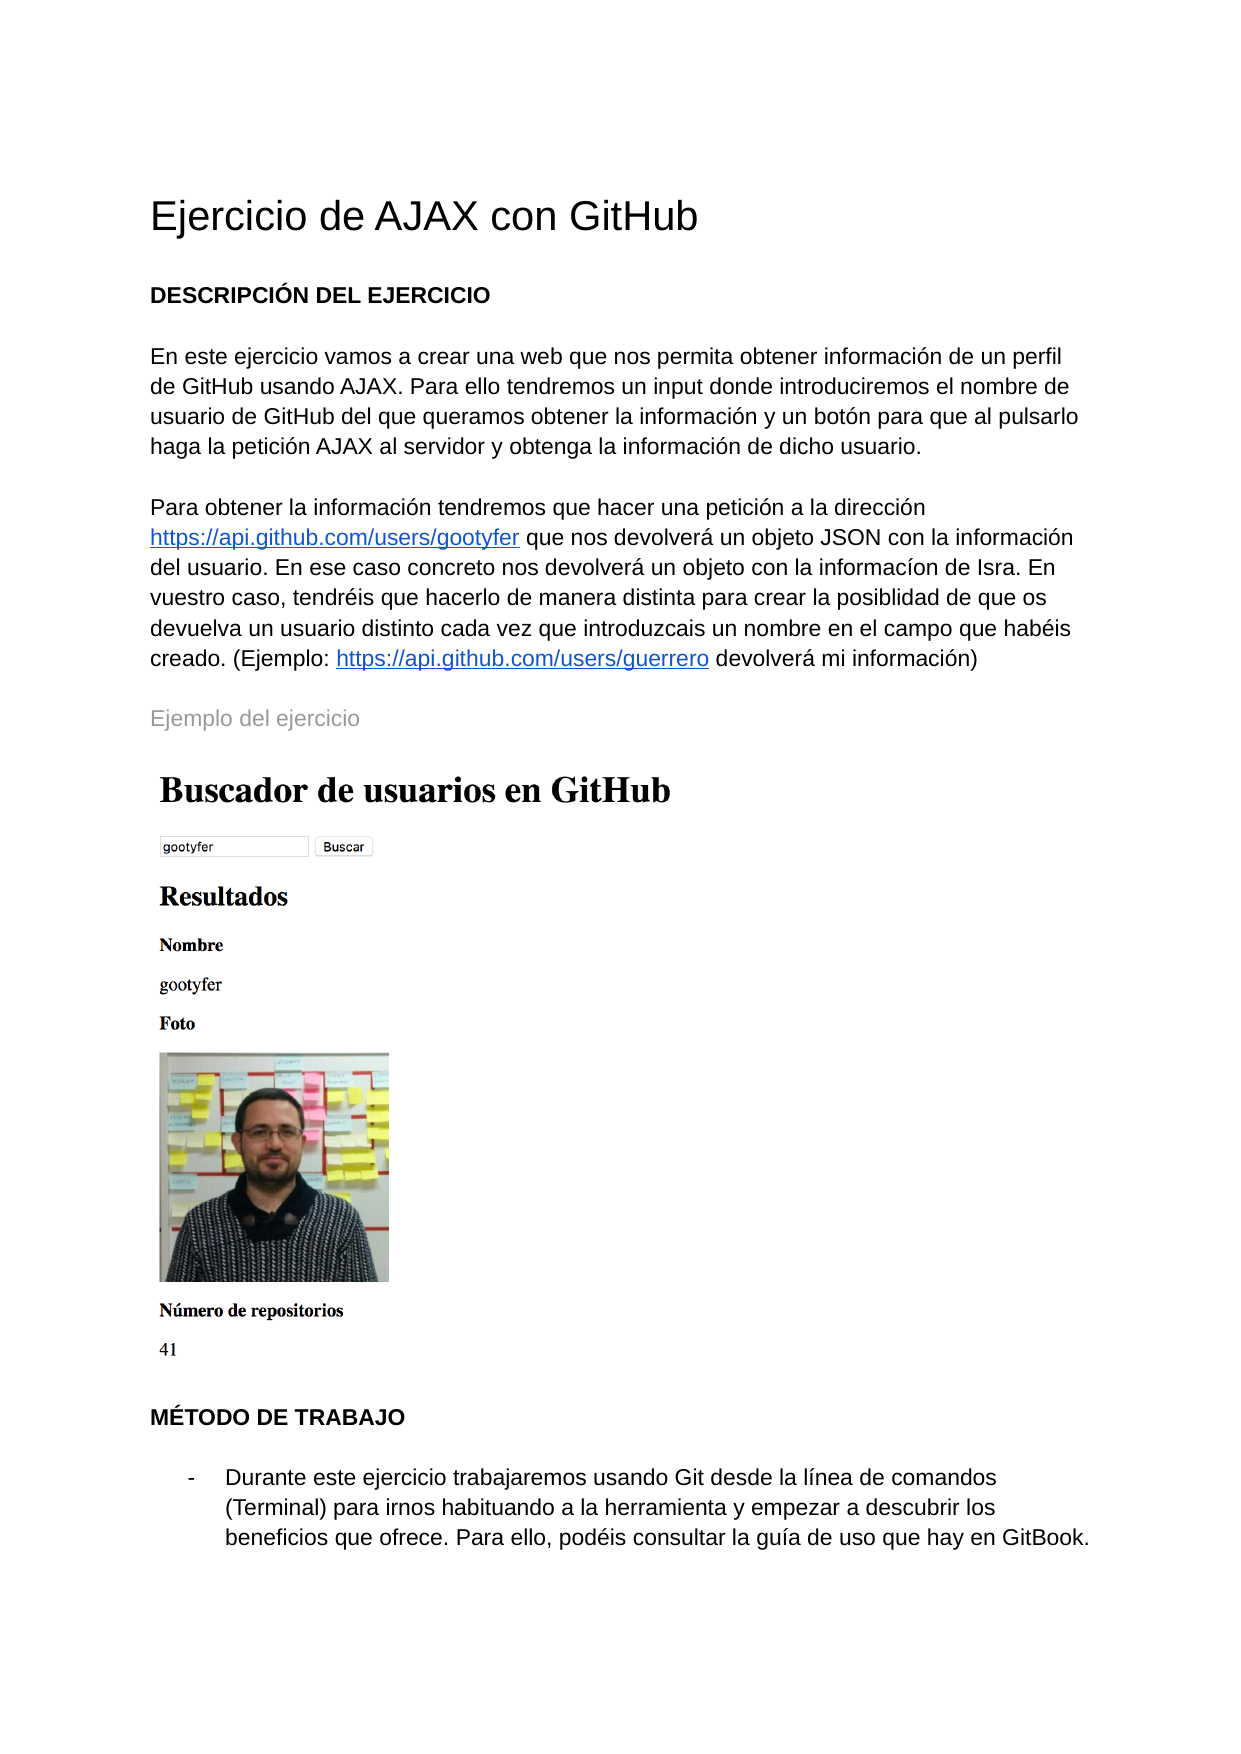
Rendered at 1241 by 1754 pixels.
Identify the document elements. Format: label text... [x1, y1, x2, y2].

text MÉTODO DE TRABAJO [150, 1403, 1090, 1430]
text En este ejercicio vamos a crear una web que nos permita obtener información de un perfil de GitHub usando AJAX. Para ello tendremos un input donde introduciremos el nombre de usuario de GitHub del que queramos obtener la información y un botón para que al pulsarlo haga la petición AJAX al servidor y obtenga la información de dicho usuario. [150, 343, 1090, 460]
picture [150, 765, 690, 1370]
text DESCRIPCIÓN DEL EJERCICIO [150, 282, 1090, 309]
list Durante este ejercicio trabajaremos usando Git desde la línea de comandos (Terminal) para irnos habituando a la herramienta y empezar a descubrir los beneficios que ofrece. Para ello, podéis consultar la guía de uso que hay en GitBook. [187, 1464, 1090, 1551]
text Para obtener la información tendremos que hacer una petición a la dirección https://api.github.com/users/gootyfer que nos devolverá un objeto JSON con la información del usuario. En ese caso concreto nos devolverá un objeto con la informacíon de Isra. En vuestro caso, tendréis que hacerlo de manera distinta para crear la posiblidad de que os devuelva un usuario distinto cada vez que introduzcais un nombre en el campo que habéis creado. (Ejemplo: https://api.github.com/users/guerrero devolverá mi información) [150, 463, 1090, 671]
subtitle Ejercicio de AJAX con GitHub [150, 192, 1090, 239]
text Ejemplo del ejercicio [150, 705, 1090, 732]
